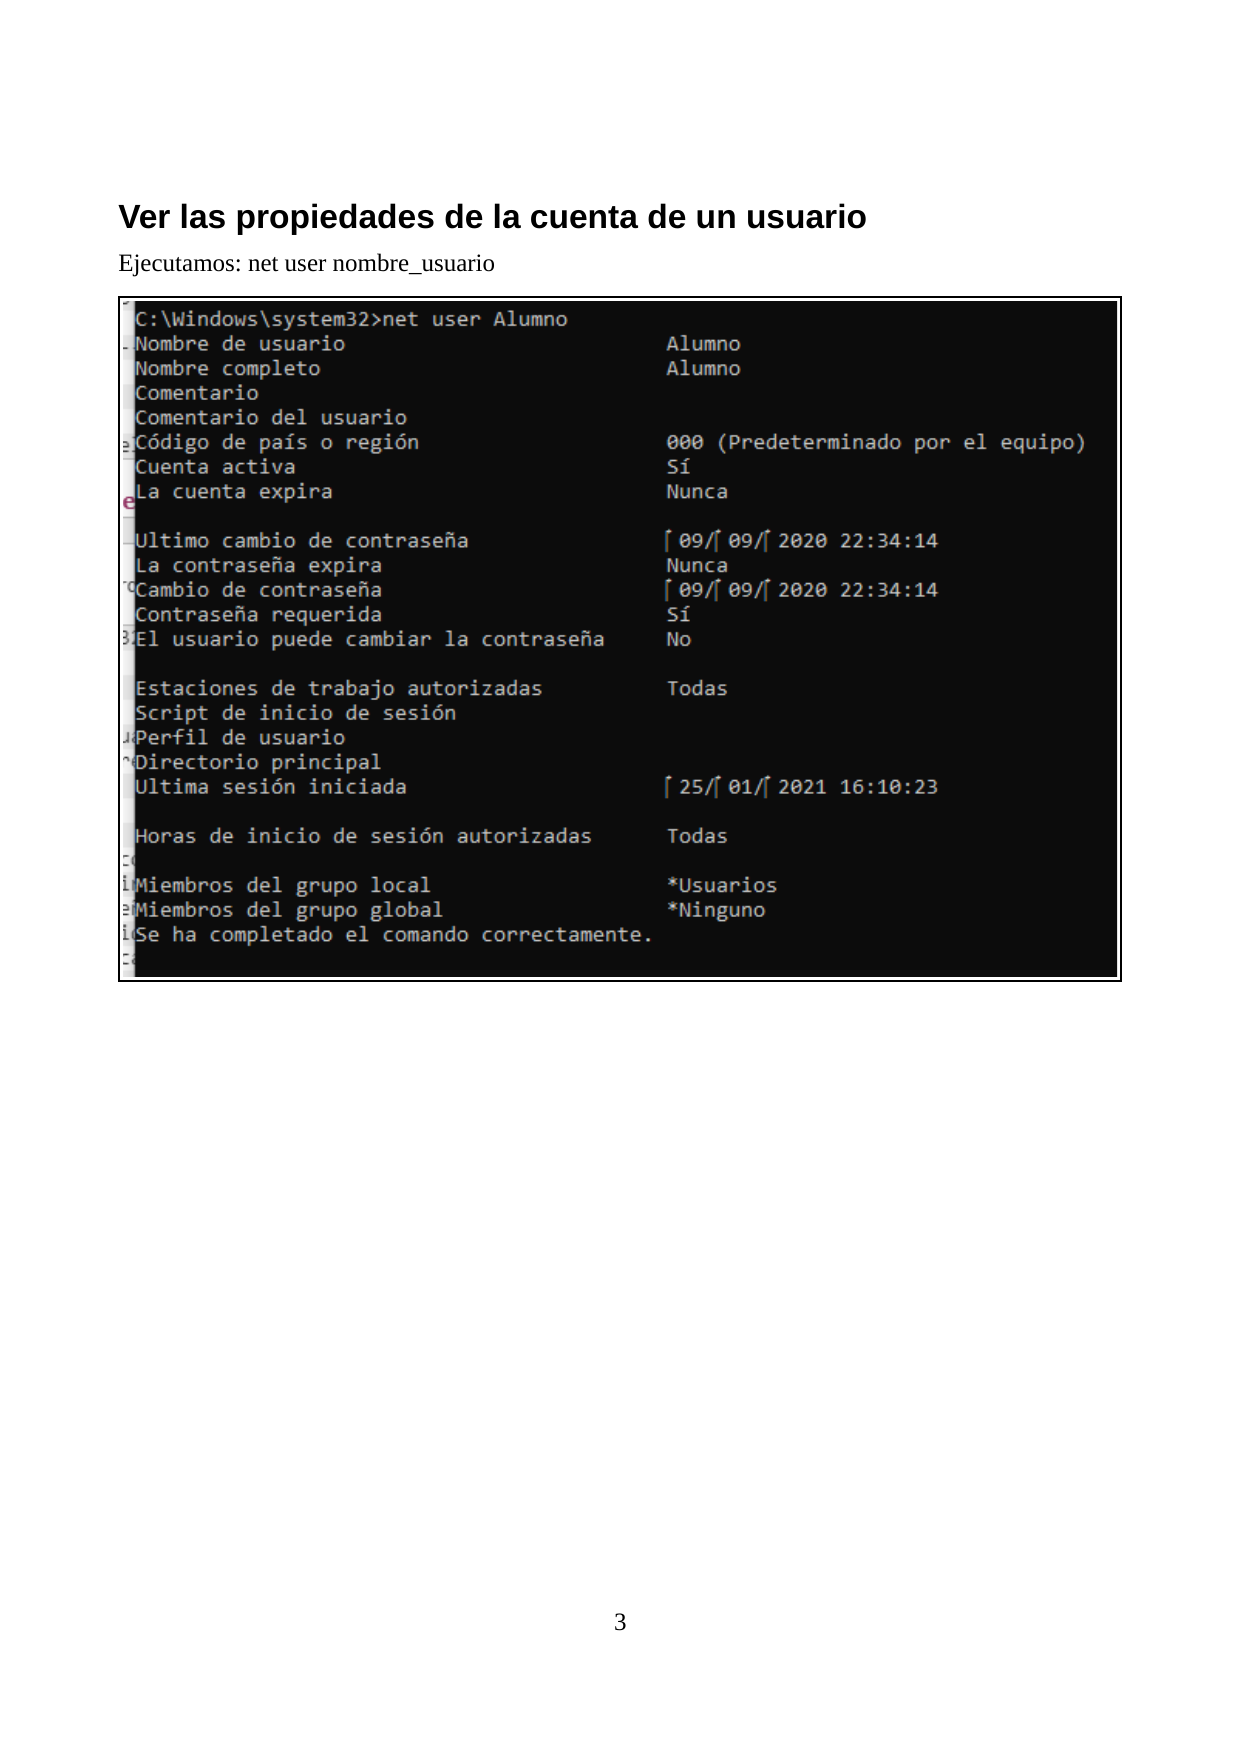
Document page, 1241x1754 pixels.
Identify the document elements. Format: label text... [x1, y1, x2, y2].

subtitle Ver las propiedades de la cuenta de un usuario [118, 197, 1122, 236]
picture [123, 301, 1118, 977]
text Ejecutamos: net user nombre_usuario [118, 248, 1122, 277]
